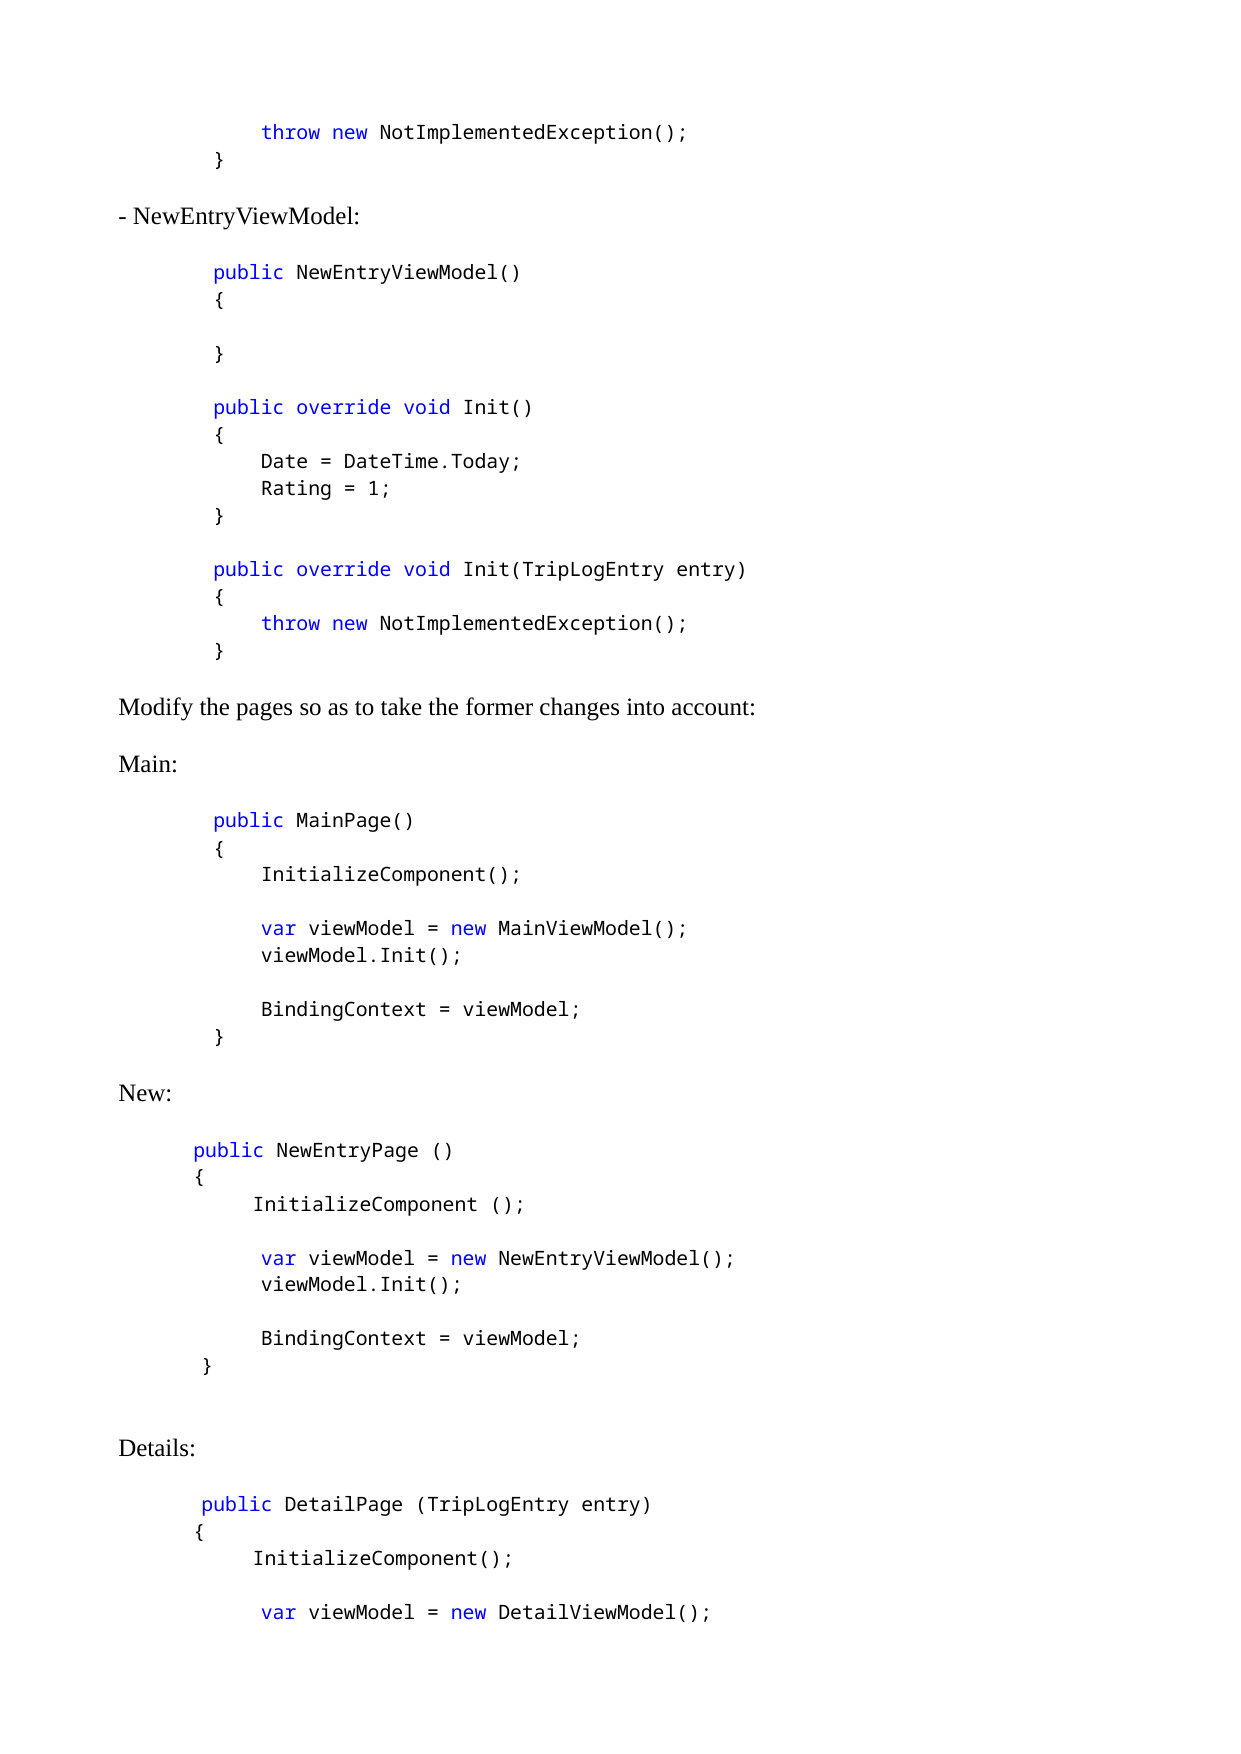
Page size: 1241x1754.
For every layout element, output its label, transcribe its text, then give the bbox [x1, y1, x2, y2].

text viewModel.Init(); [118, 1271, 1122, 1298]
text New: [118, 1078, 1122, 1107]
text InitializeComponent (); [118, 1190, 1122, 1217]
text } [118, 339, 1122, 366]
text InitializeComponent(); [118, 861, 1122, 888]
text public MainPage() [118, 807, 1122, 834]
text BindingContext = viewModel; [118, 1325, 1122, 1352]
text InitializeComponent(); [118, 1544, 1122, 1571]
text throw new NotImplementedException(); [118, 118, 1122, 145]
text } [118, 1352, 1122, 1379]
text } [118, 636, 1122, 663]
text { [118, 1517, 1122, 1544]
text public NewEntryViewModel() [118, 258, 1122, 285]
text { [118, 285, 1122, 312]
text } [118, 501, 1122, 528]
text Details: [118, 1433, 1122, 1461]
text } [118, 1023, 1122, 1049]
text Modify the pages so as to take the former changes into account: [118, 692, 1122, 721]
text throw new NotImplementedException(); [118, 609, 1122, 636]
text public override void Init() [118, 393, 1122, 420]
text public DetailPage (TripLogEntry entry) [118, 1490, 1122, 1517]
text var viewModel = new MainViewModel(); [118, 915, 1122, 942]
text var viewModel = new DetailViewModel(); [118, 1598, 1122, 1625]
text { [118, 420, 1122, 447]
text Main: [118, 749, 1122, 778]
text { [118, 834, 1122, 861]
text { [118, 582, 1122, 609]
text Date = DateTime.Today; [118, 447, 1122, 474]
text - NewEntryViewModel: [118, 201, 1122, 229]
text var viewModel = new NewEntryViewModel(); [118, 1244, 1122, 1271]
text public NewEntryPage () [118, 1136, 1122, 1163]
text Rating = 1; [118, 474, 1122, 501]
text } [118, 145, 1122, 172]
text public override void Init(TripLogEntry entry) [118, 555, 1122, 582]
text viewModel.Init(); [118, 942, 1122, 969]
text { [118, 1163, 1122, 1190]
text BindingContext = viewModel; [118, 996, 1122, 1023]
